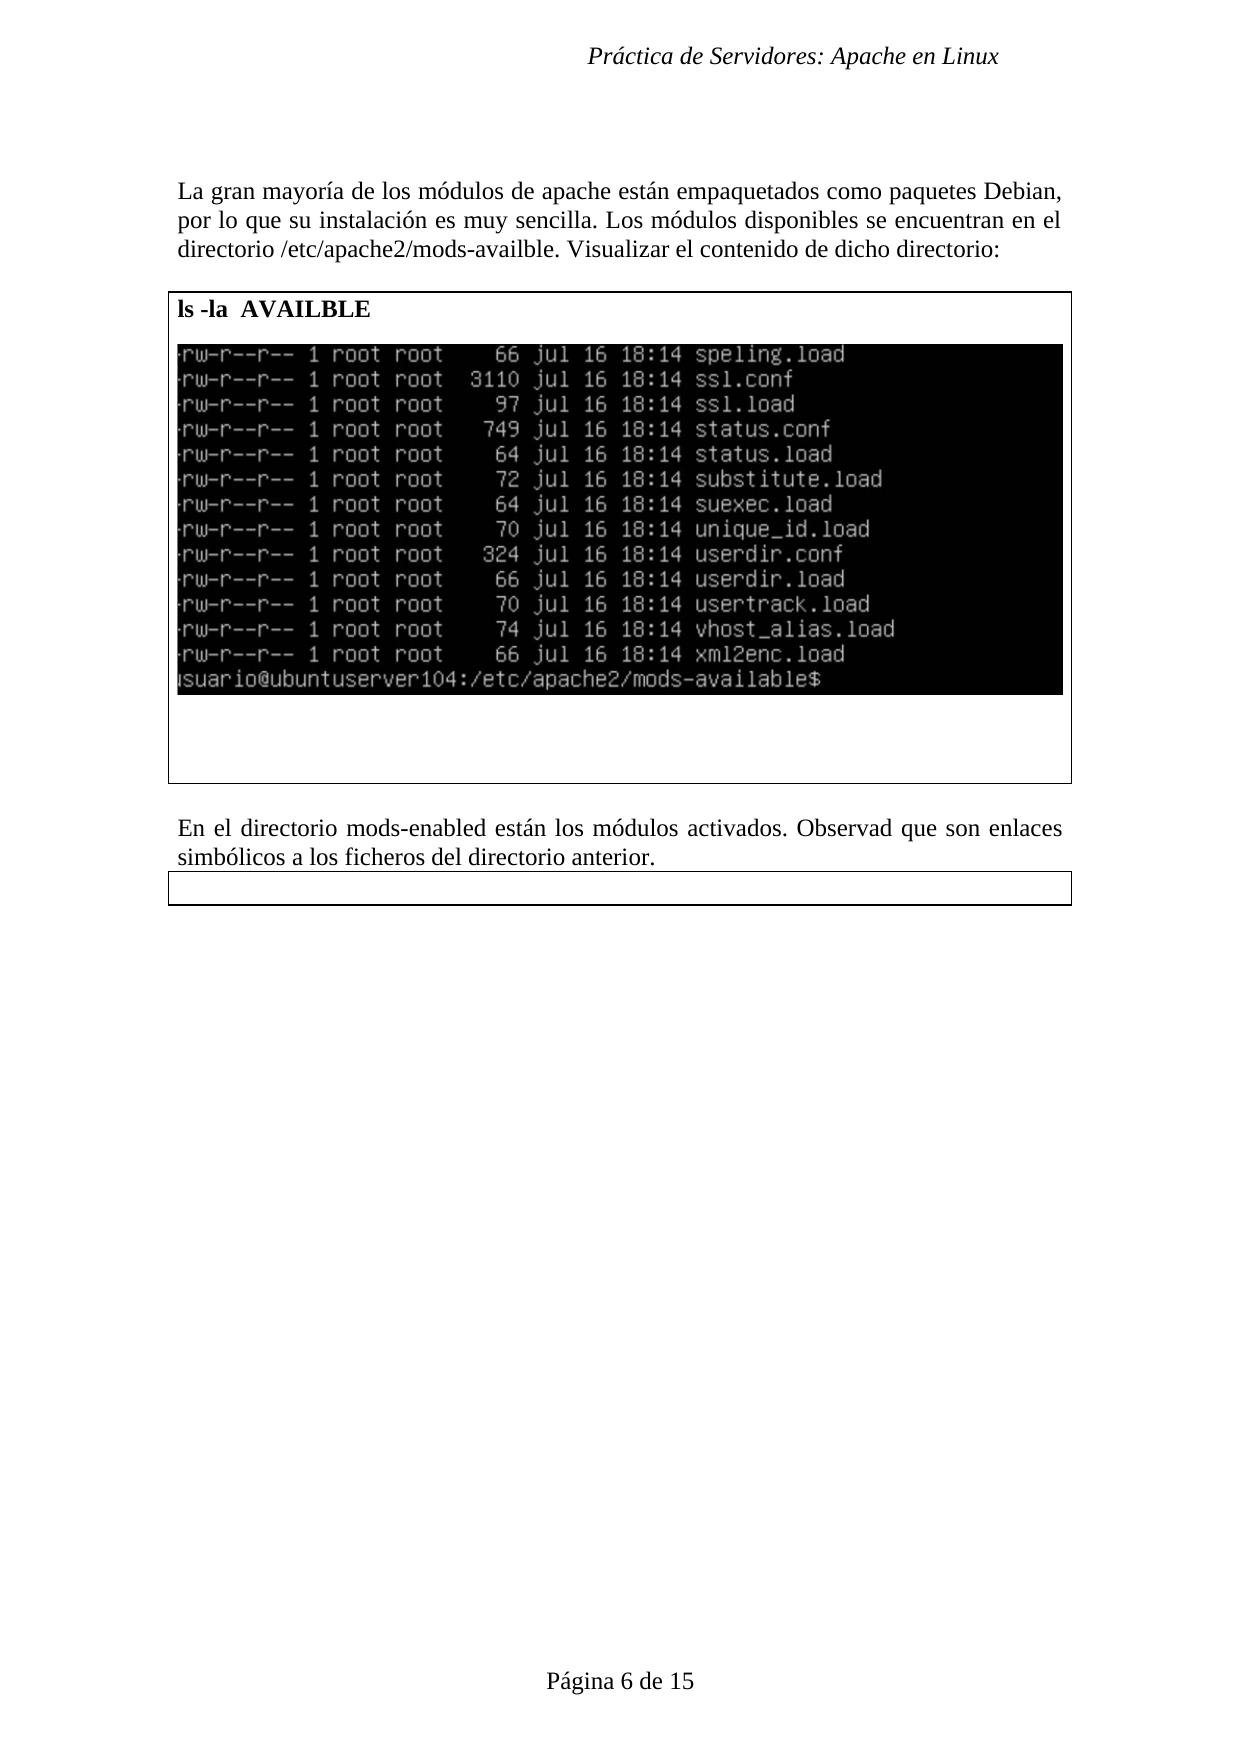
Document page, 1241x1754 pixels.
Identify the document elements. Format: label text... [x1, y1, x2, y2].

picture [177, 344, 1063, 695]
text La gran mayoría de los módulos de apache están empaquetados como paquetes Debian, por lo que su instalación es muy sencilla. Los módulos disponibles se encuentran en el directorio /etc/apache2/mods-availble. Visualizar el contenido de dicho directorio: [177, 176, 1063, 263]
text En el directorio mods-enabled están los módulos activados. Observad que son enlaces simbólicos a los ficheros del directorio anterior. [177, 813, 1063, 871]
text ls -la AVAILBLE [169, 293, 1071, 323]
